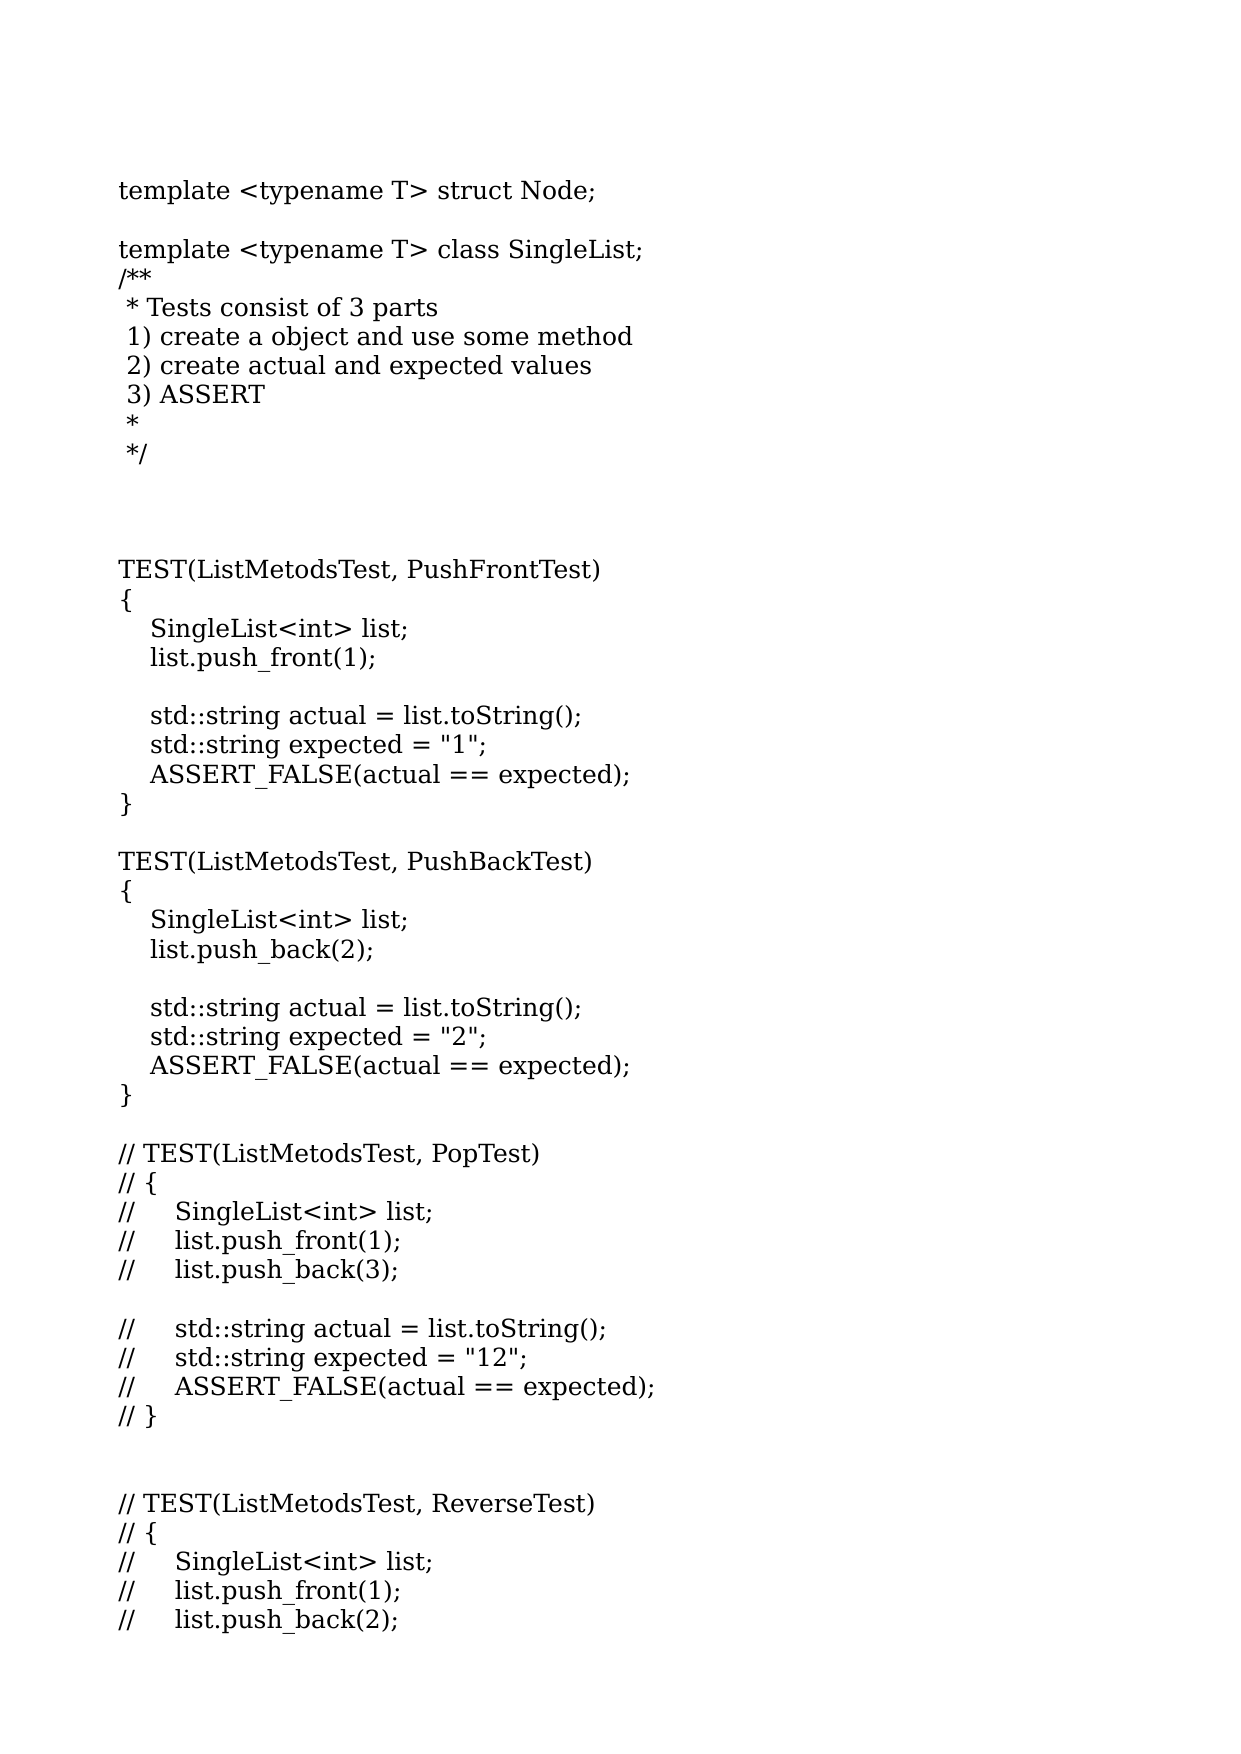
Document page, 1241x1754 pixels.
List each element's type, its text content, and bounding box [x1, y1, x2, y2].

text // TEST(ListMetodsTest, ReverseTest) [118, 1489, 1122, 1518]
text ASSERT_FALSE(actual == expected); [118, 760, 1122, 789]
text 1) create a object and use some method [118, 322, 1122, 351]
text /** [118, 264, 1122, 293]
text */ [118, 439, 1122, 468]
text TEST(ListMetodsTest, PushBackTest) [118, 847, 1122, 876]
text template <typename T> struct Node; [118, 176, 1122, 206]
text std::string expected = "1"; [118, 731, 1122, 760]
text 2) create actual and expected values [118, 351, 1122, 381]
text list.push_back(2); [118, 935, 1122, 964]
text SingleList<int> list; [118, 614, 1122, 643]
text // SingleList<int> list; [118, 1547, 1122, 1576]
text // SingleList<int> list; [118, 1197, 1122, 1226]
text std::string expected = "2"; [118, 1022, 1122, 1051]
text // std::string actual = list.toString(); [118, 1314, 1122, 1343]
text SingleList<int> list; [118, 906, 1122, 935]
text // } [118, 1401, 1122, 1431]
text { [118, 585, 1122, 614]
text // ASSERT_FALSE(actual == expected); [118, 1372, 1122, 1401]
text // list.push_back(3); [118, 1256, 1122, 1285]
text std::string actual = list.toString(); [118, 701, 1122, 731]
text // list.push_front(1); [118, 1226, 1122, 1256]
text // list.push_front(1); [118, 1576, 1122, 1606]
text TEST(ListMetodsTest, PushFrontTest) [118, 556, 1122, 585]
text template <typename T> class SingleList; [118, 235, 1122, 264]
text } [118, 1081, 1122, 1110]
text // TEST(ListMetodsTest, PopTest) [118, 1139, 1122, 1168]
text } [118, 789, 1122, 818]
text // { [118, 1518, 1122, 1547]
text 3) ASSERT [118, 381, 1122, 410]
text // std::string expected = "12"; [118, 1343, 1122, 1372]
text ASSERT_FALSE(actual == expected); [118, 1051, 1122, 1081]
text * [118, 410, 1122, 439]
text // list.push_back(2); [118, 1606, 1122, 1635]
text // { [118, 1168, 1122, 1197]
text std::string actual = list.toString(); [118, 993, 1122, 1022]
text list.push_front(1); [118, 643, 1122, 672]
text { [118, 876, 1122, 906]
text * Tests consist of 3 parts [118, 293, 1122, 322]
